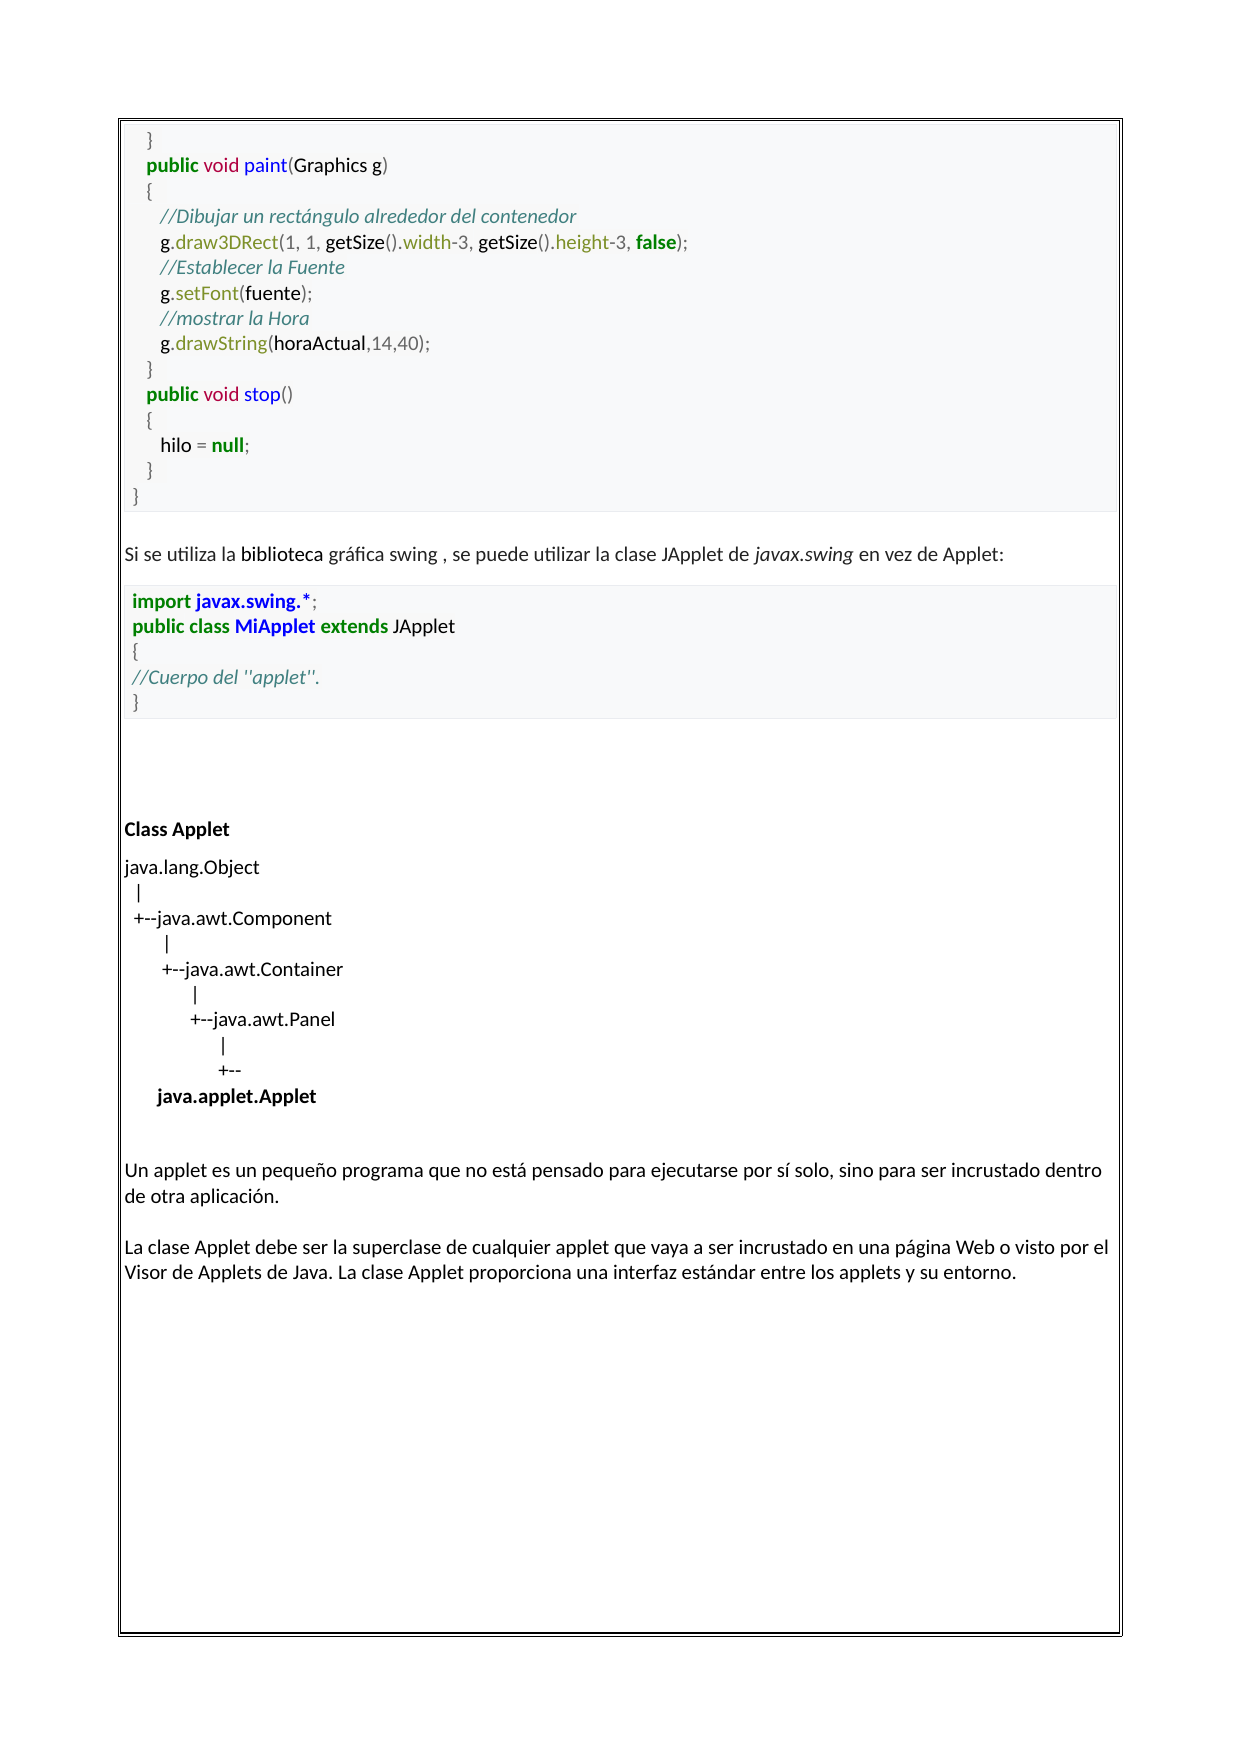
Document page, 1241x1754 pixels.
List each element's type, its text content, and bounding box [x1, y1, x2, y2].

text import javax.swing.*; [125, 586, 1116, 610]
text { [125, 404, 1116, 429]
text +-- [124, 1057, 1116, 1083]
text Un applet es un pequeño programa que no está pensado para ejecutarse por sí solo, sino para ser incrustado dentro de otra aplicación. [124, 1158, 1116, 1208]
text { [125, 636, 1116, 661]
text //mostrar la Hora [125, 302, 1116, 328]
text public void stop() [125, 378, 1116, 404]
text java.lang.Object [124, 854, 1116, 879]
text } [125, 686, 1116, 718]
text public void paint(Graphics g) [125, 150, 1116, 175]
text } [125, 353, 1116, 378]
text | [124, 879, 1116, 905]
text public class MiApplet extends JApplet [125, 610, 1116, 636]
text g.draw3DRect(1, 1, getSize().width-3, getSize().height-3, false); [125, 226, 1116, 251]
subtitle Class Applet [124, 816, 1116, 842]
text { [125, 175, 1116, 201]
text | [124, 1032, 1116, 1057]
text } [125, 125, 1116, 150]
text //Establecer la Fuente [125, 251, 1116, 277]
text +--java.awt.Panel [124, 1007, 1116, 1032]
text | [124, 981, 1116, 1007]
text } [125, 455, 1116, 480]
text Si se utiliza la biblioteca gráfica swing , se puede utilizar la clase JApplet de javax.swing en vez de Applet: [124, 541, 1116, 566]
text +--java.awt.Component [124, 905, 1116, 930]
text //Cuerpo del ''applet''. [125, 661, 1116, 686]
text g.setFont(fuente); [125, 277, 1116, 302]
text } [125, 480, 1116, 511]
text hilo = null; [125, 429, 1116, 455]
text La clase Applet debe ser la superclase de cualquier applet que vaya a ser incrustado en una página Web o visto por el Visor de Applets de Java. La clase Applet proporciona una interfaz estándar entre los applets y su entorno. [124, 1234, 1116, 1285]
text | [124, 930, 1116, 956]
text java.applet.Applet [124, 1083, 1116, 1108]
text +--java.awt.Container [124, 956, 1116, 981]
text //Dibujar un rectángulo alrededor del contenedor [125, 201, 1116, 226]
text g.drawString(horaActual,14,40); [125, 328, 1116, 353]
